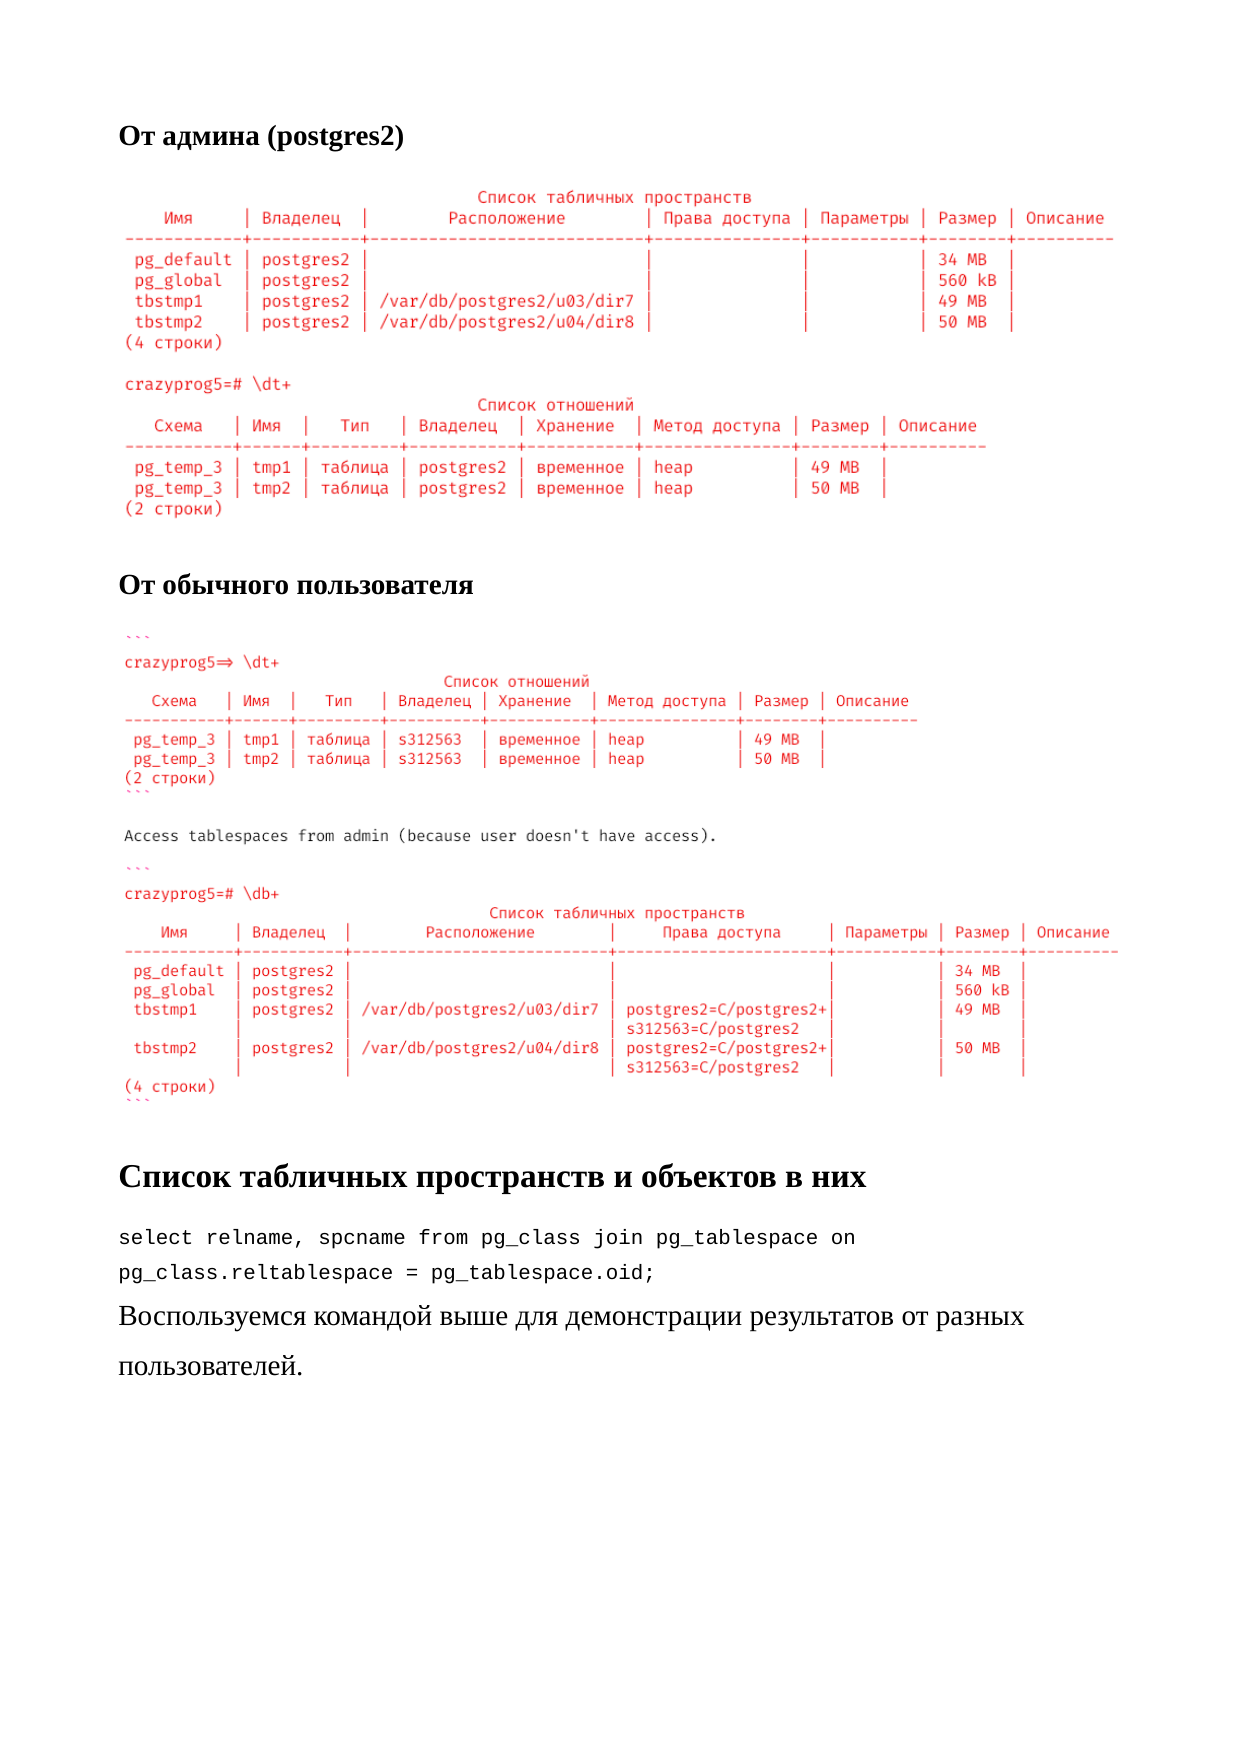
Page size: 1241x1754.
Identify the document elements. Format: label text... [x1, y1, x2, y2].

picture [118, 630, 1123, 1108]
text Воспользуемся командой выше для демонстрации результатов от разных пользователей. [118, 1298, 1122, 1381]
subtitle Список табличных пространств и объектов в них [118, 1157, 1122, 1195]
text select relname, spcname from pg_class join pg_tablespace on pg_class.reltablespace = pg_tablespace.oid; [118, 1227, 1122, 1286]
picture [118, 181, 1123, 521]
subtitle От обычного пользователя [118, 567, 1122, 601]
subtitle От админа (postgres2) [118, 118, 1122, 152]
